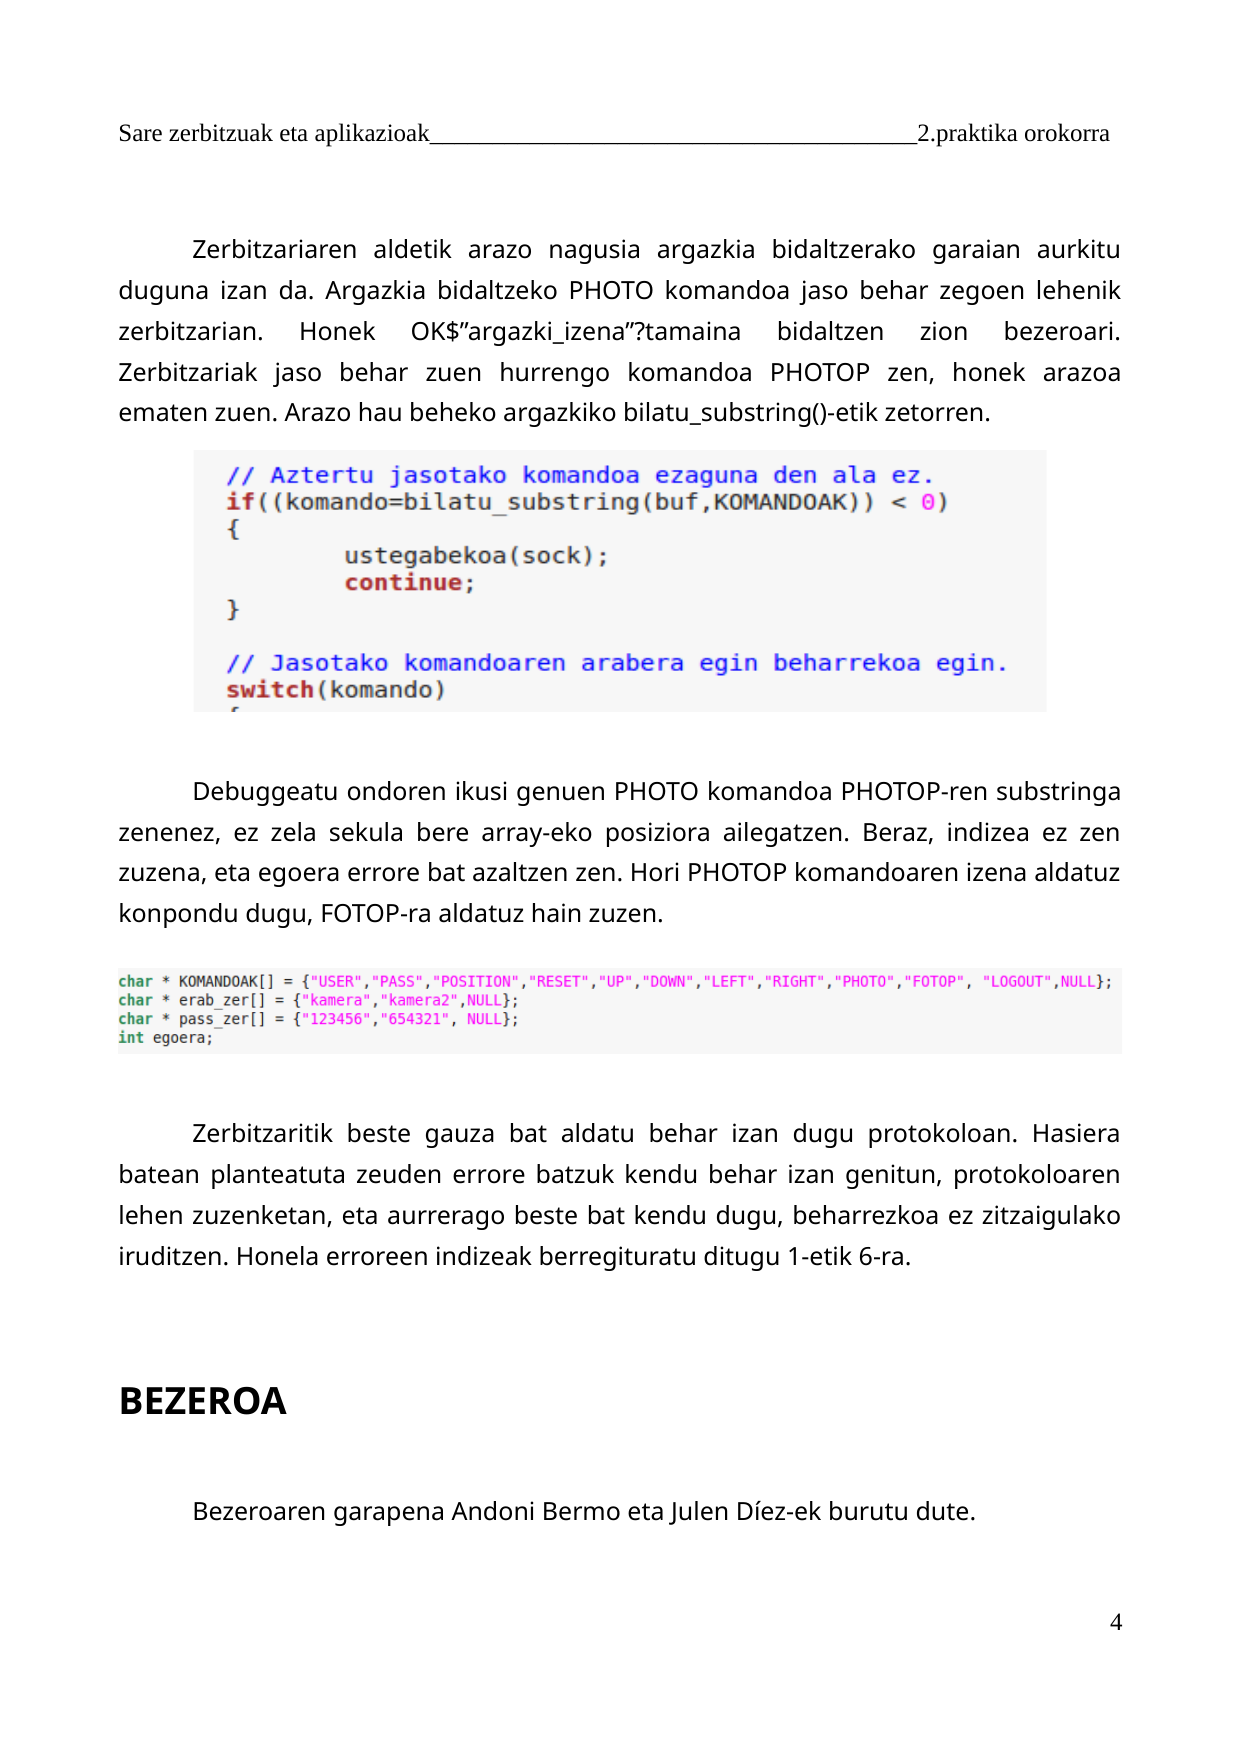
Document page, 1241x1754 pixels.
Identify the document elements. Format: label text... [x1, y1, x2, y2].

text Zerbitzariaren aldetik arazo nagusia argazkia bidaltzerako garaian aurkitu duguna izan da. Argazkia bidaltzeko PHOTO komandoa jaso behar zegoen lehenik zerbitzarian. Honek OK$”argazki_izena”?tamaina bidaltzen zion bezeroari. Zerbitzariak jaso behar zuen hurrengo komandoa PHOTOP zen, honek arazoa ematen zuen. Arazo hau beheko argazkiko bilatu_substring()-etik zetorren. [118, 232, 1122, 429]
picture [193, 450, 1047, 712]
text Bezeroaren garapena Andoni Bermo eta Julen Díez-ek burutu dute. [118, 1493, 1122, 1527]
text Debuggeatu ondoren ikusi genuen PHOTO komandoa PHOTOP-ren substringa zenenez, ez zela sekula bere array-eko posiziora ailegatzen. Beraz, indizea ez zen zuzena, eta egoera errore bat azaltzen zen. Hori PHOTOP komandoaren izena aldatuz konpondu dugu, FOTOP-ra aldatuz hain zuzen. [118, 773, 1122, 930]
text Zerbitzaritik beste gauza bat aldatu behar izan dugu protokoloan. Hasiera batean planteatuta zeuden errore batzuk kendu behar izan genitun, protokoloaren lehen zuzenketan, eta aurrerago beste bat kendu dugu, beharrezkoa ez zitzaigulako iruditzen. Honela erroreen indizeak berregituratu ditugu 1-etik 6-ra. [118, 1116, 1122, 1273]
subtitle BEZEROA [118, 1374, 1122, 1426]
picture [118, 968, 1123, 1054]
